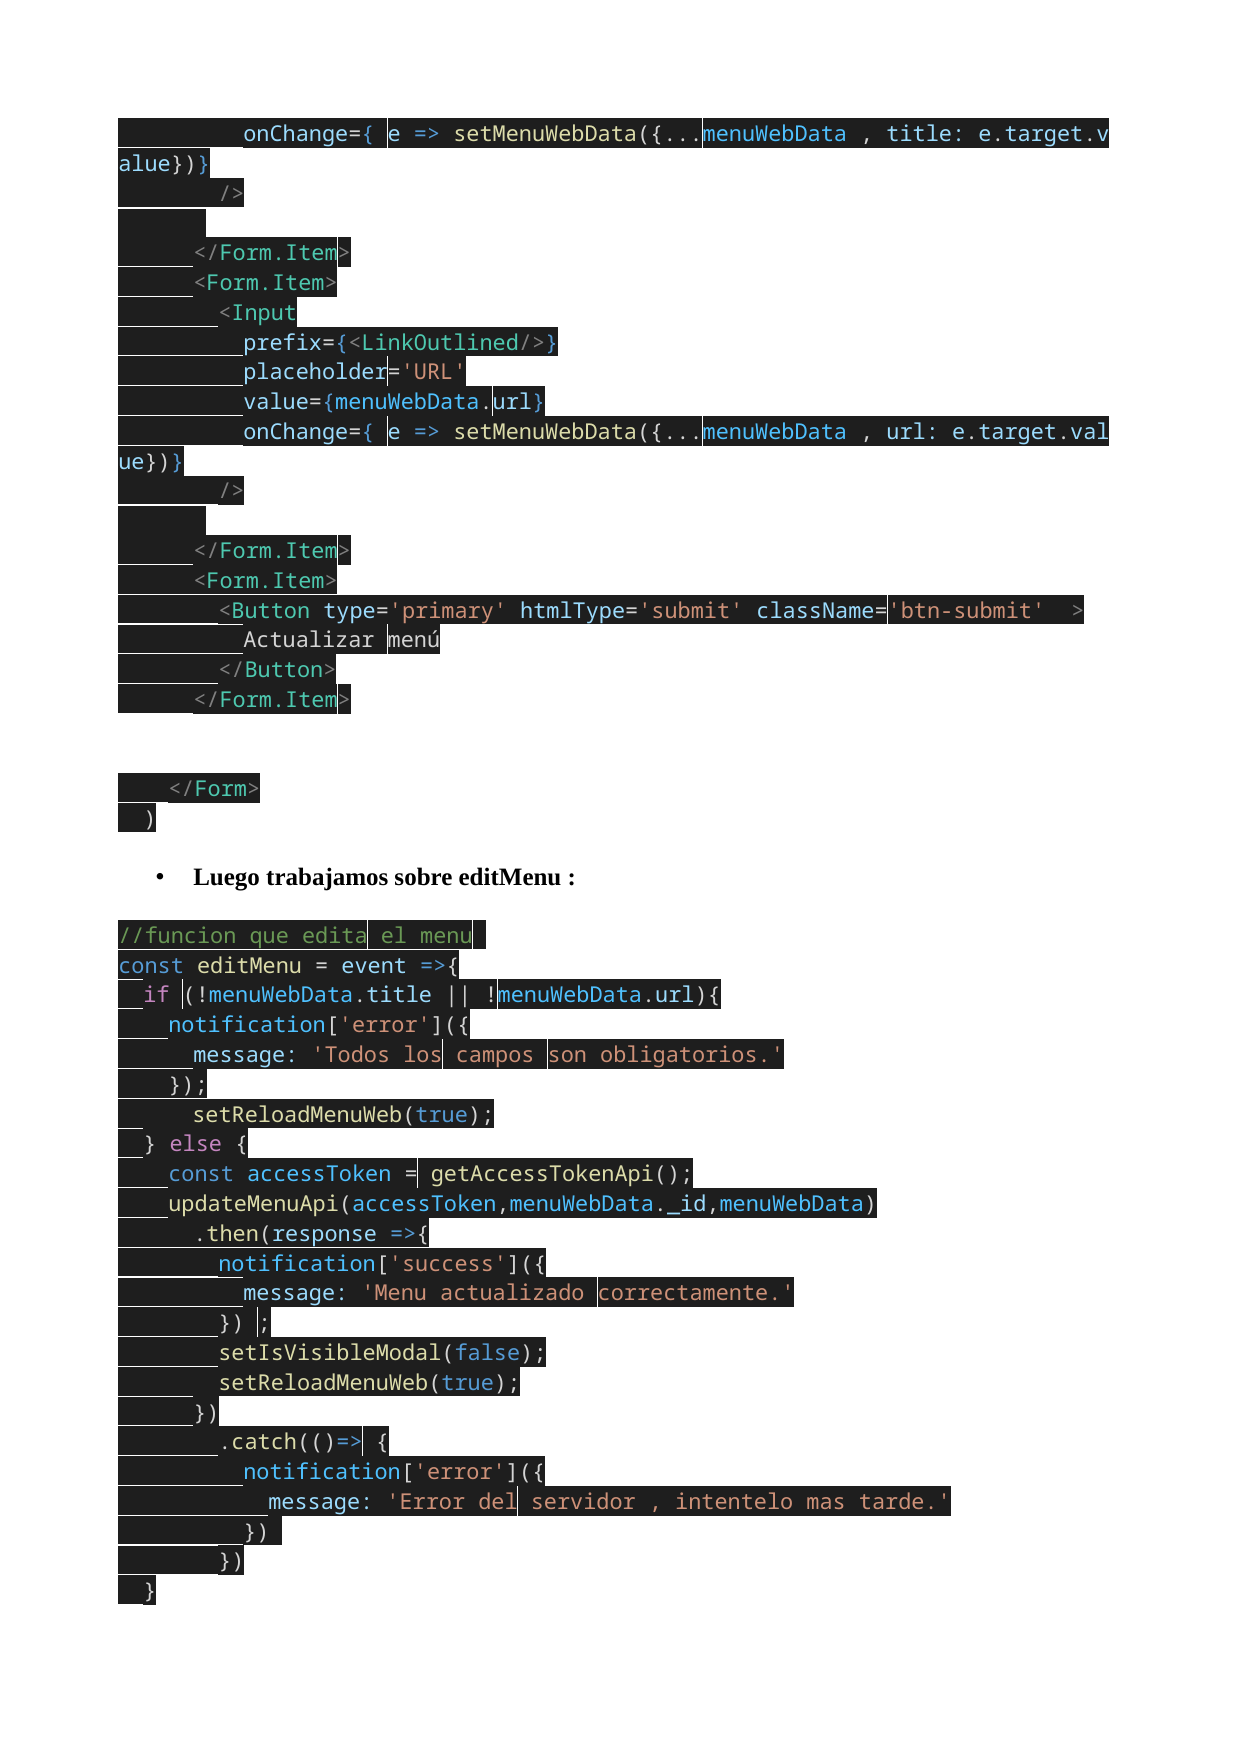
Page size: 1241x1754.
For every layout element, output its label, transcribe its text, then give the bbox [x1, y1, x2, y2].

text onChange={ e => setMenuWebData({...menuWebData , url: e.target.value})} [118, 416, 1122, 476]
text .catch(()=> { [118, 1426, 1122, 1456]
text message: 'Menu actualizado correctamente.' [118, 1277, 1122, 1307]
text onChange={ e => setMenuWebData({...menuWebData , title: e.target.value})} [118, 118, 1122, 178]
text </Form.Item> [118, 535, 1122, 565]
text ) [118, 803, 1122, 832]
text }); [118, 1069, 1122, 1098]
text if (!menuWebData.title || !menuWebData.url){ [118, 979, 1122, 1009]
text /> [118, 178, 1122, 207]
text setIsVisibleModal(false); [118, 1337, 1122, 1367]
text } [118, 1575, 1122, 1605]
text notification['error']({ [118, 1009, 1122, 1039]
text notification['success']({ [118, 1247, 1122, 1277]
text }) [118, 1516, 1122, 1545]
text prefix={<LinkOutlined/>} [118, 327, 1122, 356]
text const editMenu = event =>{ [118, 949, 1122, 979]
text setReloadMenuWeb(true); [118, 1098, 1122, 1128]
text /> [118, 476, 1122, 505]
text setReloadMenuWeb(true); [118, 1367, 1122, 1396]
text notification['error']({ [118, 1456, 1122, 1486]
text }) [118, 1396, 1122, 1426]
text <Form.Item> [118, 267, 1122, 297]
text Actualizar menú [118, 624, 1122, 654]
text }) [118, 1545, 1122, 1575]
text }) ; [118, 1307, 1122, 1337]
text placeholder='URL' [118, 356, 1122, 386]
text //funcion que edita el menu [118, 920, 1122, 949]
text message: 'Todos los campos son obligatorios.' [118, 1039, 1122, 1069]
text <Input [118, 297, 1122, 327]
text const accessToken = getAccessTokenApi(); [118, 1158, 1122, 1188]
text value={menuWebData.url} [118, 386, 1122, 416]
text <Button type='primary' htmlType='submit' className='btn-submit' > [118, 594, 1122, 624]
text </Form.Item> [118, 684, 1122, 714]
text updateMenuApi(accessToken,menuWebData._id,menuWebData) [118, 1188, 1122, 1218]
text <Form.Item> [118, 565, 1122, 594]
text </Form> [118, 773, 1122, 803]
text } else { [118, 1128, 1122, 1158]
text </Button> [118, 654, 1122, 684]
text message: 'Error del servidor , intentelo mas tarde.' [118, 1486, 1122, 1516]
text </Form.Item> [118, 237, 1122, 267]
list Luego trabajamos sobre editMenu : [156, 862, 1122, 891]
text .then(response =>{ [118, 1218, 1122, 1247]
